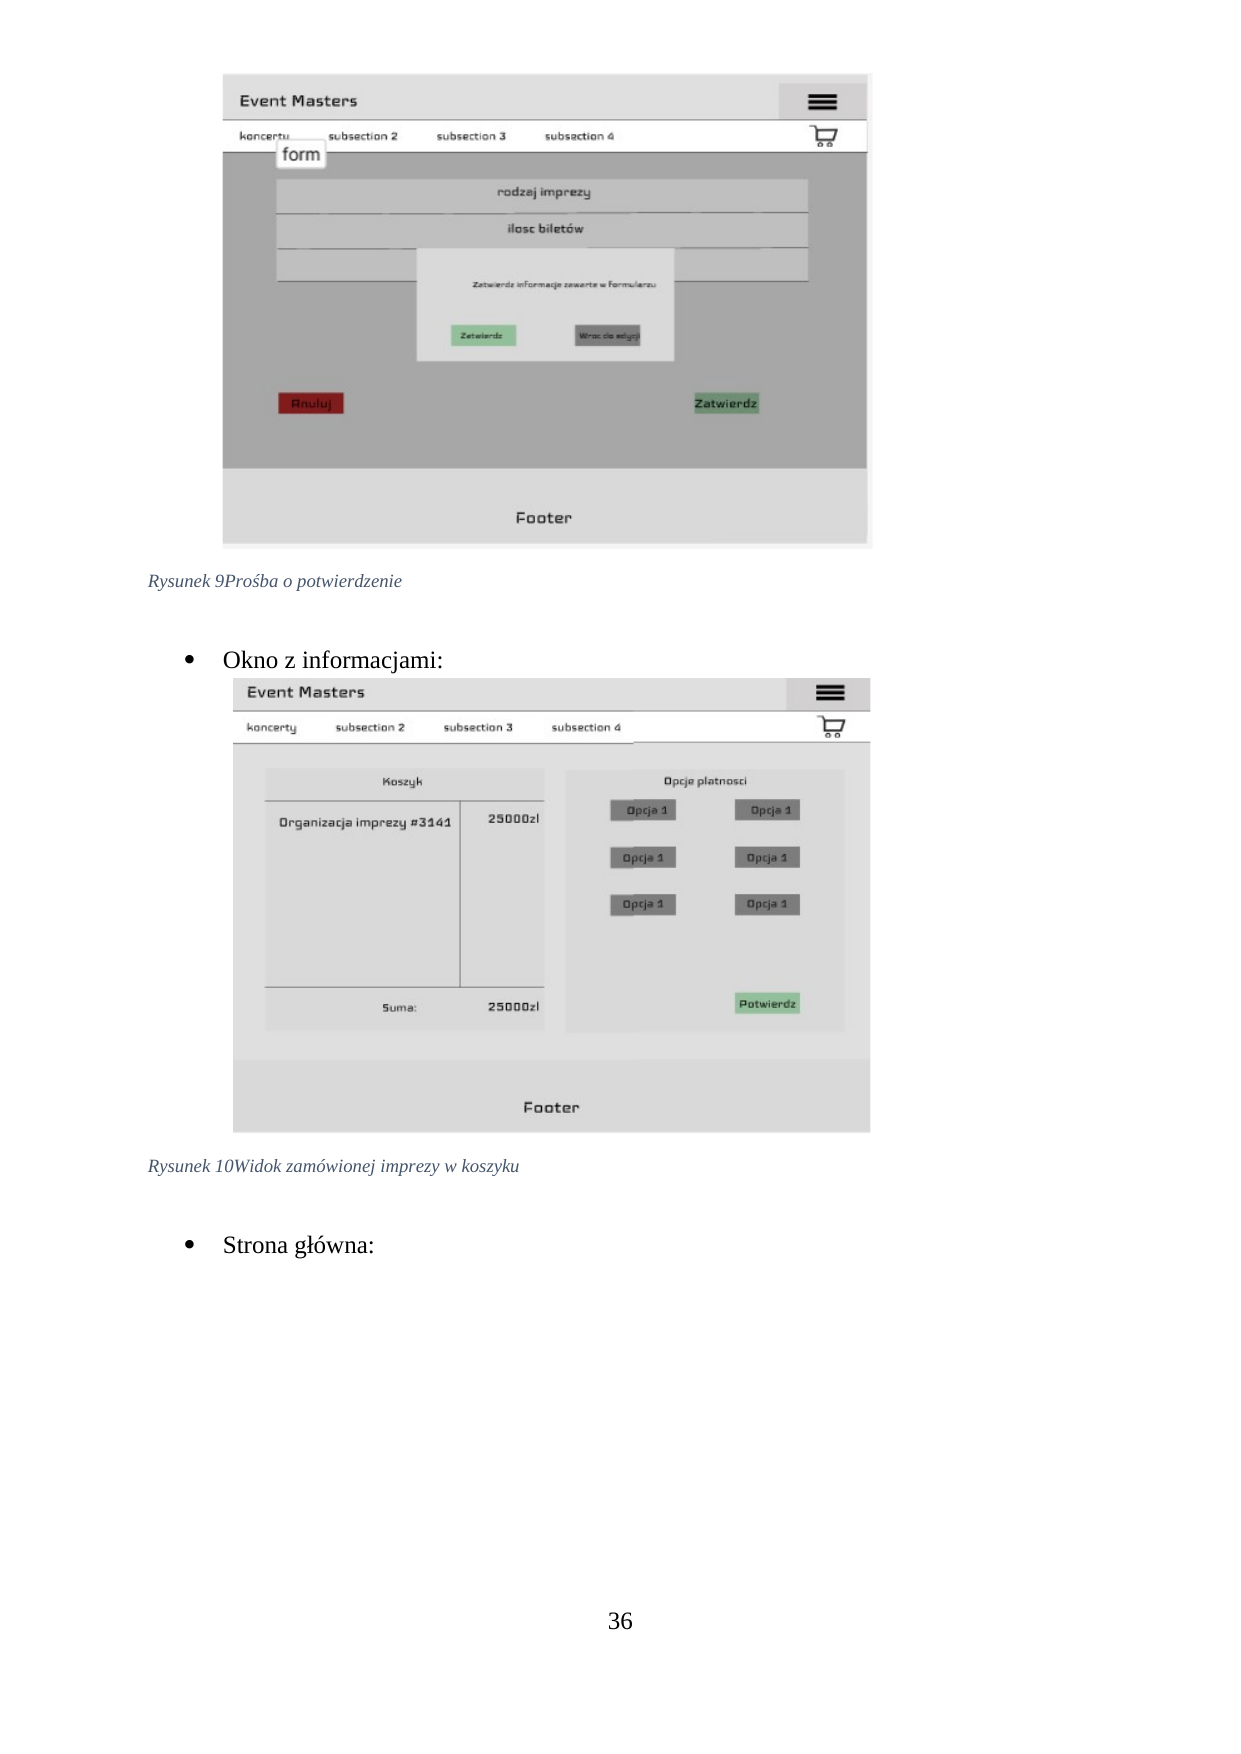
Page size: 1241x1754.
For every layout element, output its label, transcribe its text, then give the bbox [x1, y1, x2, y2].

list Strona główna: [185, 1230, 1093, 1259]
text Rysunek 10Widok zamówionej imprezy w koszyku [148, 1155, 1093, 1176]
text Rysunek 9Prośba o potwierdzenie [148, 570, 1093, 591]
list Okno z informacjami: [185, 645, 1093, 674]
